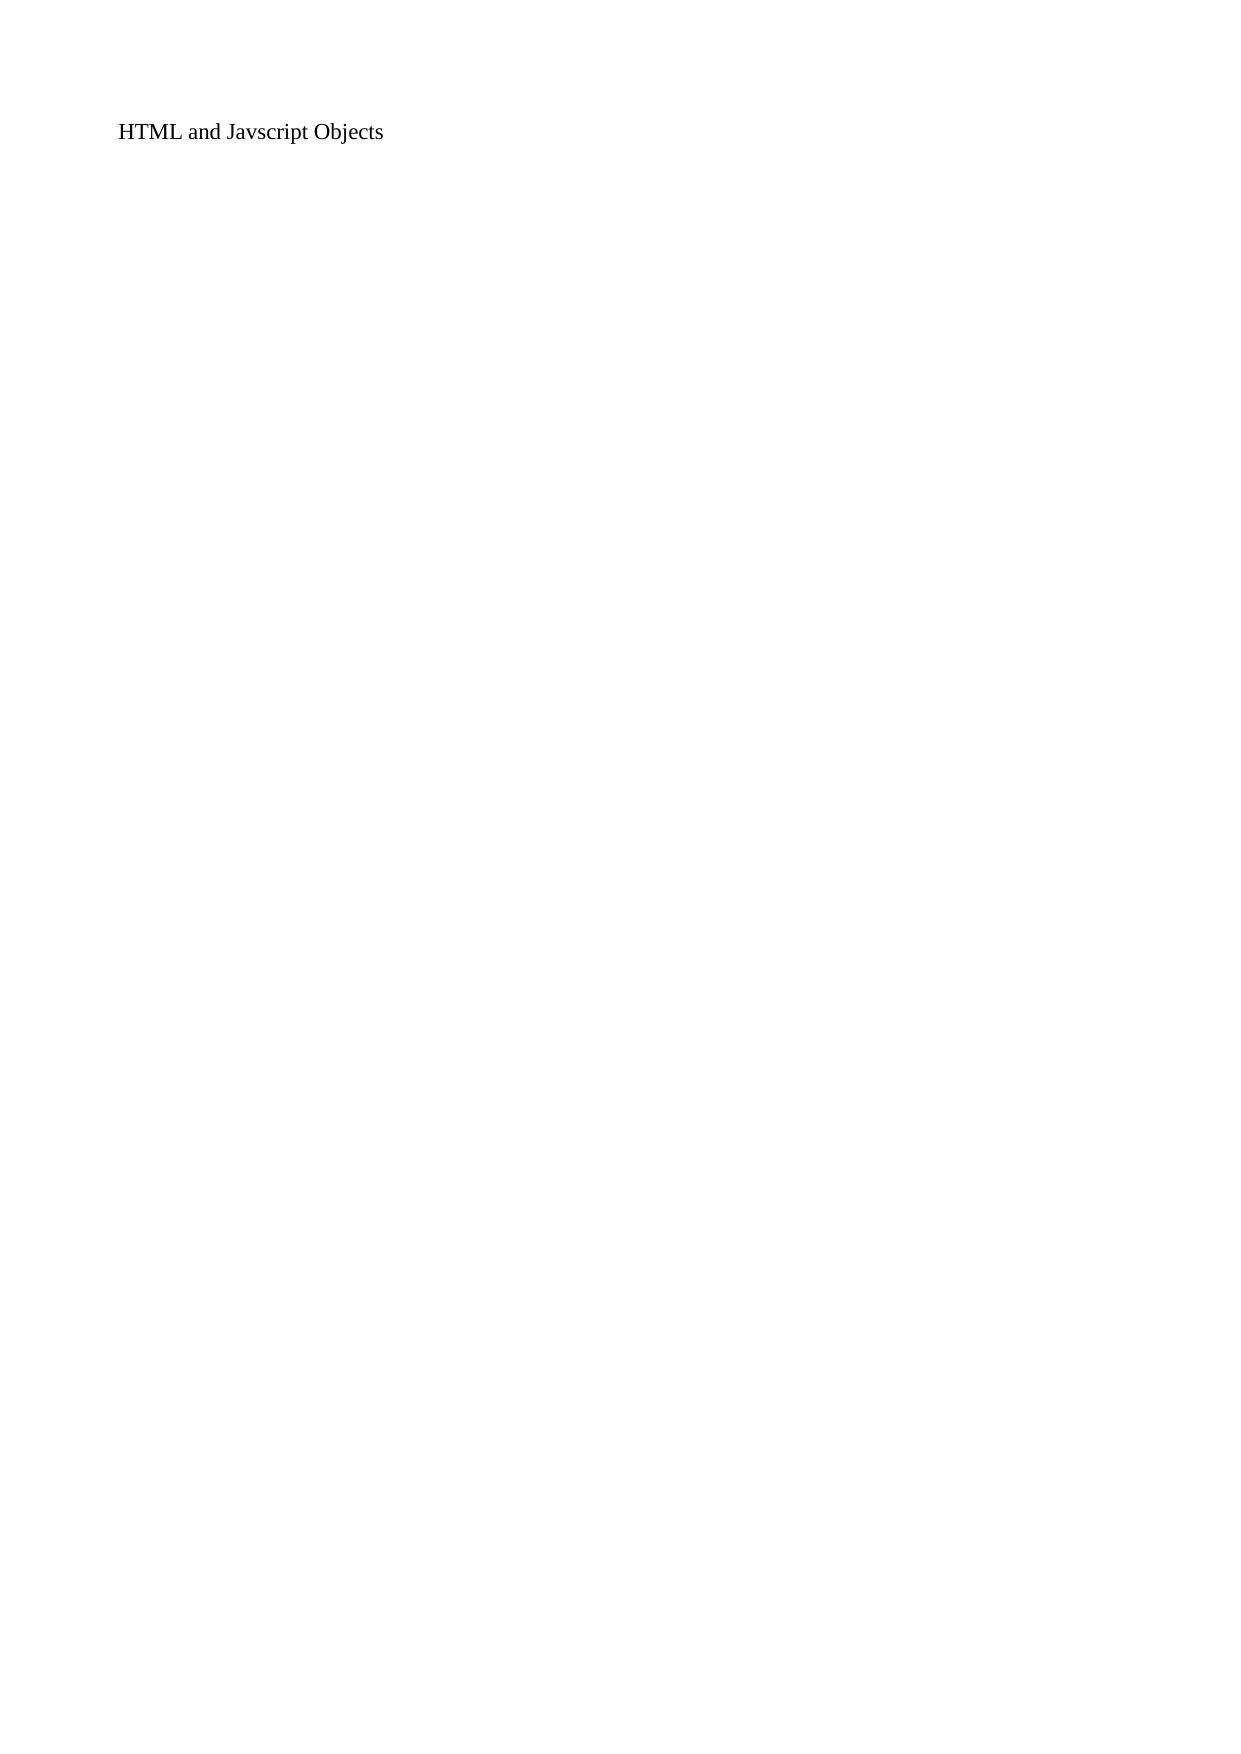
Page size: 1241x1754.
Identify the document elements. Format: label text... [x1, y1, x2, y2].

text HTML and Javscript Objects [118, 118, 1122, 144]
